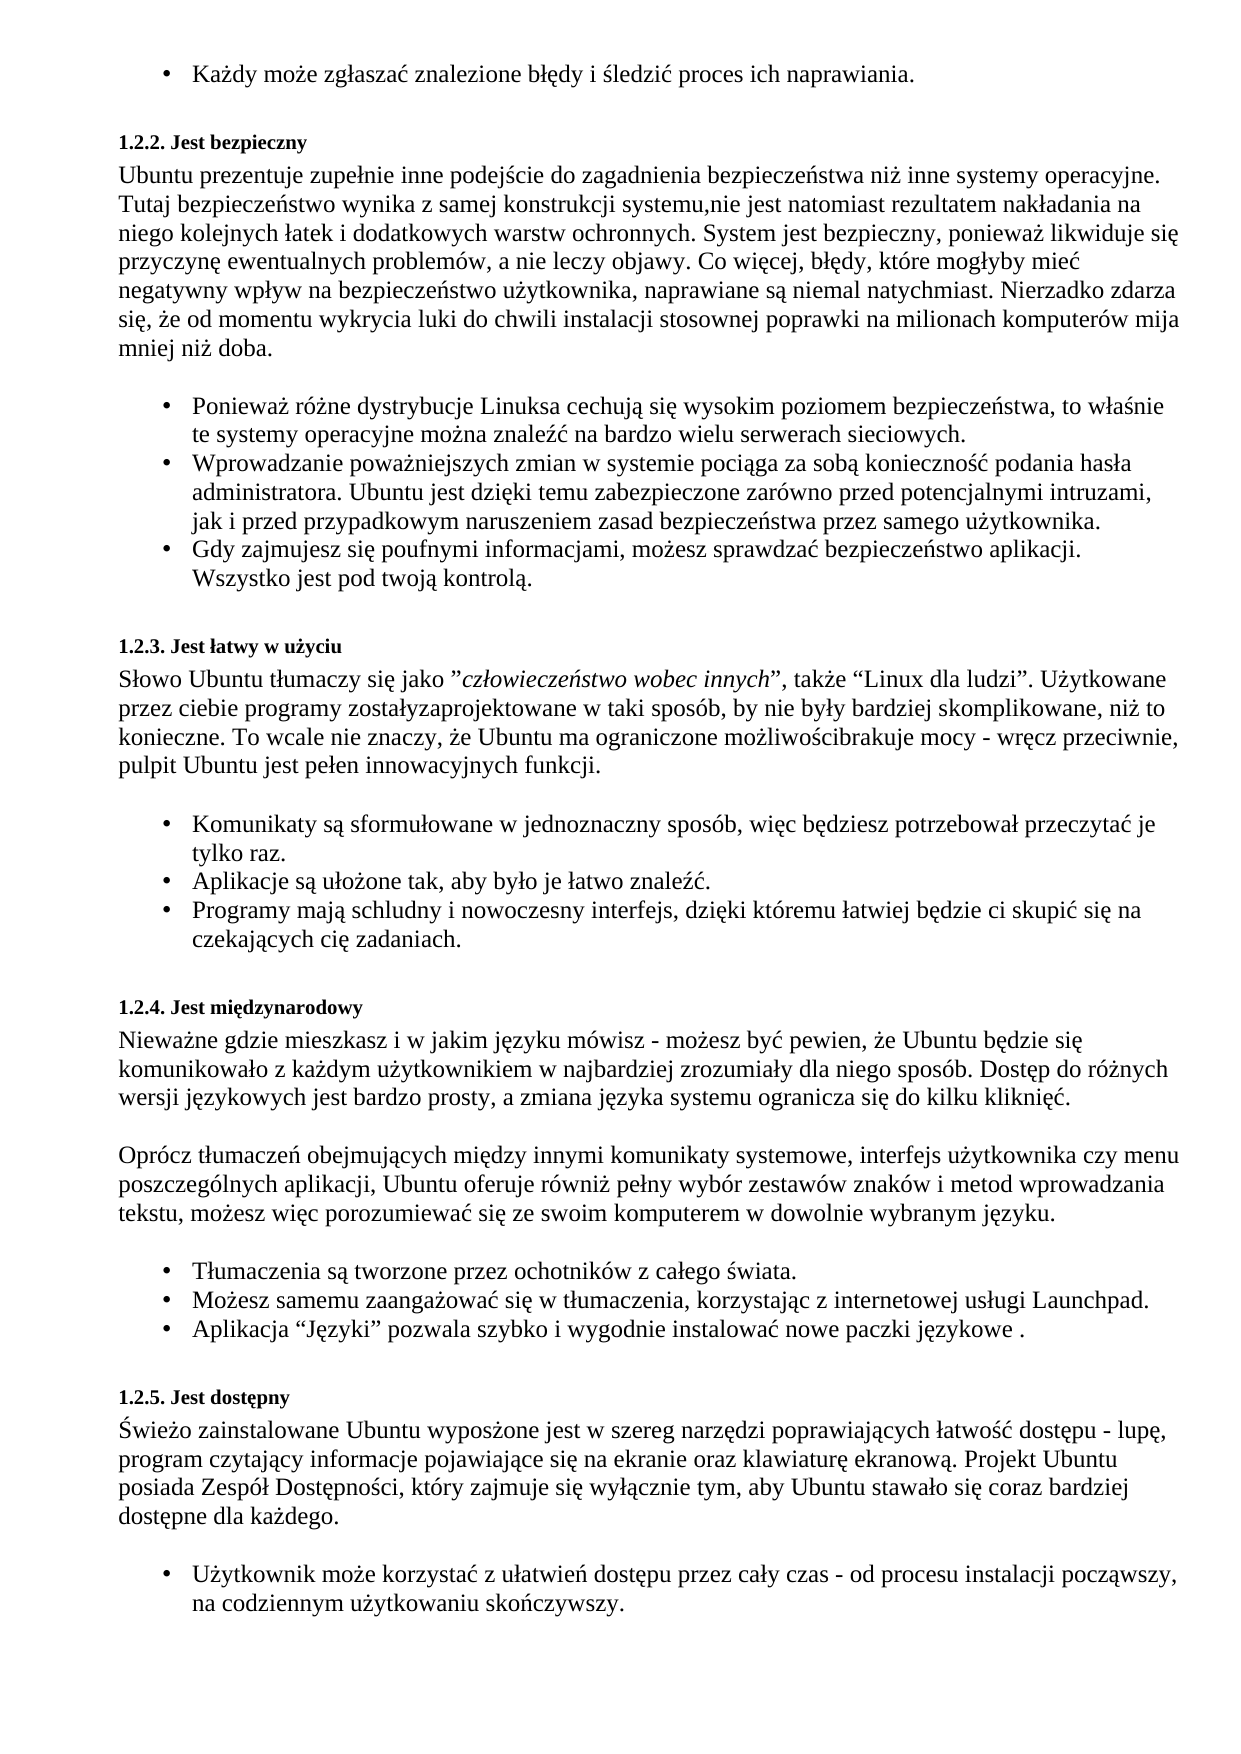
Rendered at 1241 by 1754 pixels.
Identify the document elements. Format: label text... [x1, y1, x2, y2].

subtitle 1.2.5. Jest dostępny [118, 1384, 1181, 1409]
text Świeżo zainstalowane Ubuntu wyposżone jest w szereg narzędzi poprawiających łatwość dostępu - lupę, program czytający informacje pojawiające się na ekranie oraz klawiaturę ekranową. Projekt Ubuntu posiada Zespół Dostępności, który zajmuje się wyłącznie tym, aby Ubuntu stawało się coraz bardziej dostępne dla każdego. [118, 1415, 1181, 1530]
list Gdy zajmujesz się poufnymi informacjami, możesz sprawdzać bezpieczeństwo aplikacji. Wszystko jest pod twoją kontrolą. [162, 534, 1181, 592]
list Wprowadzanie poważniejszych zmian w systemie pociąga za sobą konieczność podania hasła administratora. Ubuntu jest dzięki temu zabezpieczone zarówno przed potencjalnymi intruzami, jak i przed przypadkowym naruszeniem zasad bezpieczeństwa przez samego użytkownika. [162, 448, 1181, 534]
text Słowo Ubuntu tłumaczy się jako ”człowieczeństwo wobec innych”, także “Linux dla ludzi”. Użytkowane przez ciebie programy zostałyzaprojektowane w taki sposób, by nie były bardziej skomplikowane, niż to konieczne. To wcale nie znaczy, że Ubuntu ma ograniczone możliwościbrakuje mocy - wręcz przeciwnie, pulpit Ubuntu jest pełen innowacyjnych funkcji. [118, 664, 1181, 779]
list Programy mają schludny i nowoczesny interfejs, dzięki któremu łatwiej będzie ci skupić się na czekających cię zadaniach. [162, 895, 1181, 953]
subtitle 1.2.2. Jest bezpieczny [118, 130, 1181, 154]
list Aplikacje są ułożone tak, aby było je łatwo znaleźć. [162, 866, 1181, 895]
list Możesz samemu zaangażować się w tłumaczenia, korzystając z internetowej usługi Launchpad. [162, 1285, 1181, 1314]
list Użytkownik może korzystać z ułatwień dostępu przez cały czas - od procesu instalacji począwszy, na codziennym użytkowaniu skończywszy. [162, 1559, 1181, 1617]
subtitle 1.2.3. Jest łatwy w użyciu [118, 634, 1181, 658]
list Komunikaty są sformułowane w jednoznaczny sposób, więc będziesz potrzebował przeczytać je tylko raz. [162, 809, 1181, 866]
list Ponieważ różne dystrybucje Linuksa cechują się wysokim poziomem bezpieczeństwa, to właśnie te systemy operacyjne można znaleźć na bardzo wielu serwerach sieciowych. [162, 391, 1181, 448]
text Oprócz tłumaczeń obejmujących między innymi komunikaty systemowe, interfejs użytkownika czy menu poszczególnych aplikacji, Ubuntu oferuje równiż pełny wybór zestawów znaków i metod wprowadzania tekstu, możesz więc porozumiewać się ze swoim komputerem w dowolnie wybranym języku. [118, 1141, 1181, 1227]
subtitle 1.2.4. Jest międzynarodowy [118, 994, 1181, 1019]
list Każdy może zgłaszać znalezione błędy i śledzić proces ich naprawiania. [162, 59, 1181, 88]
text Nieważne gdzie mieszkasz i w jakim języku mówisz - możesz być pewien, że Ubuntu będzie się komunikowało z każdym użytkownikiem w najbardziej zrozumiały dla niego sposób. Dostęp do różnych wersji językowych jest bardzo prosty, a zmiana języka systemu ogranicza się do kilku kliknięć. [118, 1025, 1181, 1111]
list Tłumaczenia są tworzone przez ochotników z całego świata. [162, 1256, 1181, 1285]
text Ubuntu prezentuje zupełnie inne podejście do zagadnienia bezpieczeństwa niż inne systemy operacyjne. Tutaj bezpieczeństwo wynika z samej konstrukcji systemu,nie jest natomiast rezultatem nakładania na niego kolejnych łatek i dodatkowych warstw ochronnych. System jest bezpieczny, ponieważ likwiduje się przyczynę ewentualnych problemów, a nie leczy objawy. Co więcej, błędy, które mogłyby mieć negatywny wpływ na bezpieczeństwo użytkownika, naprawiane są niemal natychmiast. Nierzadko zdarza się, że od momentu wykrycia luki do chwili instalacji stosownej poprawki na milionach komputerów mija mniej niż doba. [118, 160, 1181, 361]
list Aplikacja “Języki” pozwala szybko i wygodnie instalować nowe paczki językowe . [162, 1314, 1181, 1343]
